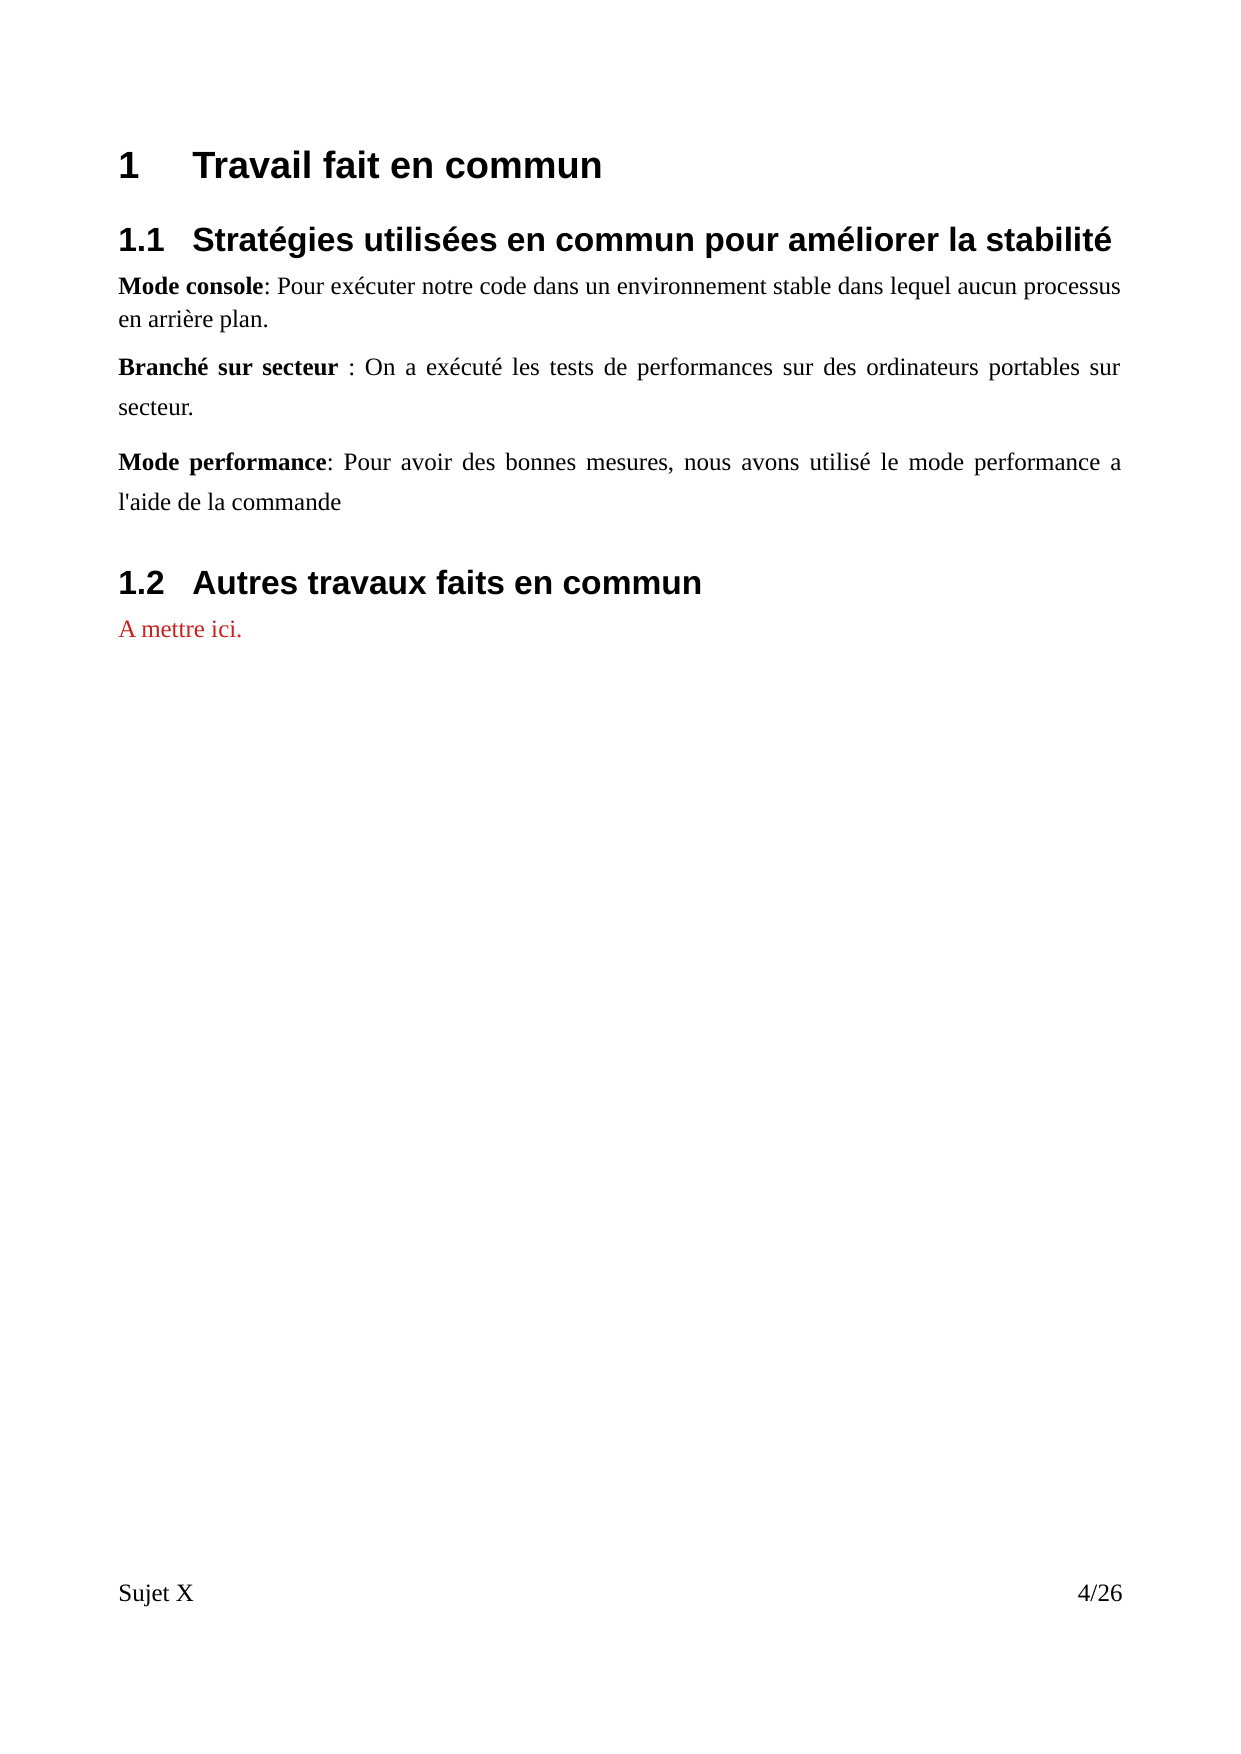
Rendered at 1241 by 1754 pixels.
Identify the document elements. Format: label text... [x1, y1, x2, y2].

list Branché sur secteur : On a exécuté les tests de performances sur des ordinateurs portables sur secteur. [118, 352, 1122, 421]
subtitle Autres travaux faits en commun [118, 563, 1122, 601]
text Mode console: Pour exécuter notre code dans un environnement stable dans lequel aucun processus en arrière plan. [118, 271, 1122, 333]
list Mode performance: Pour avoir des bonnes mesures, nous avons utilisé le mode performance a l'aide de la commande [118, 447, 1122, 516]
subtitle Travail fait en commun [118, 143, 1122, 187]
subtitle Stratégies utilisées en commun pour améliorer la stabilité [118, 220, 1122, 259]
text A mettre ici. [118, 614, 1122, 643]
